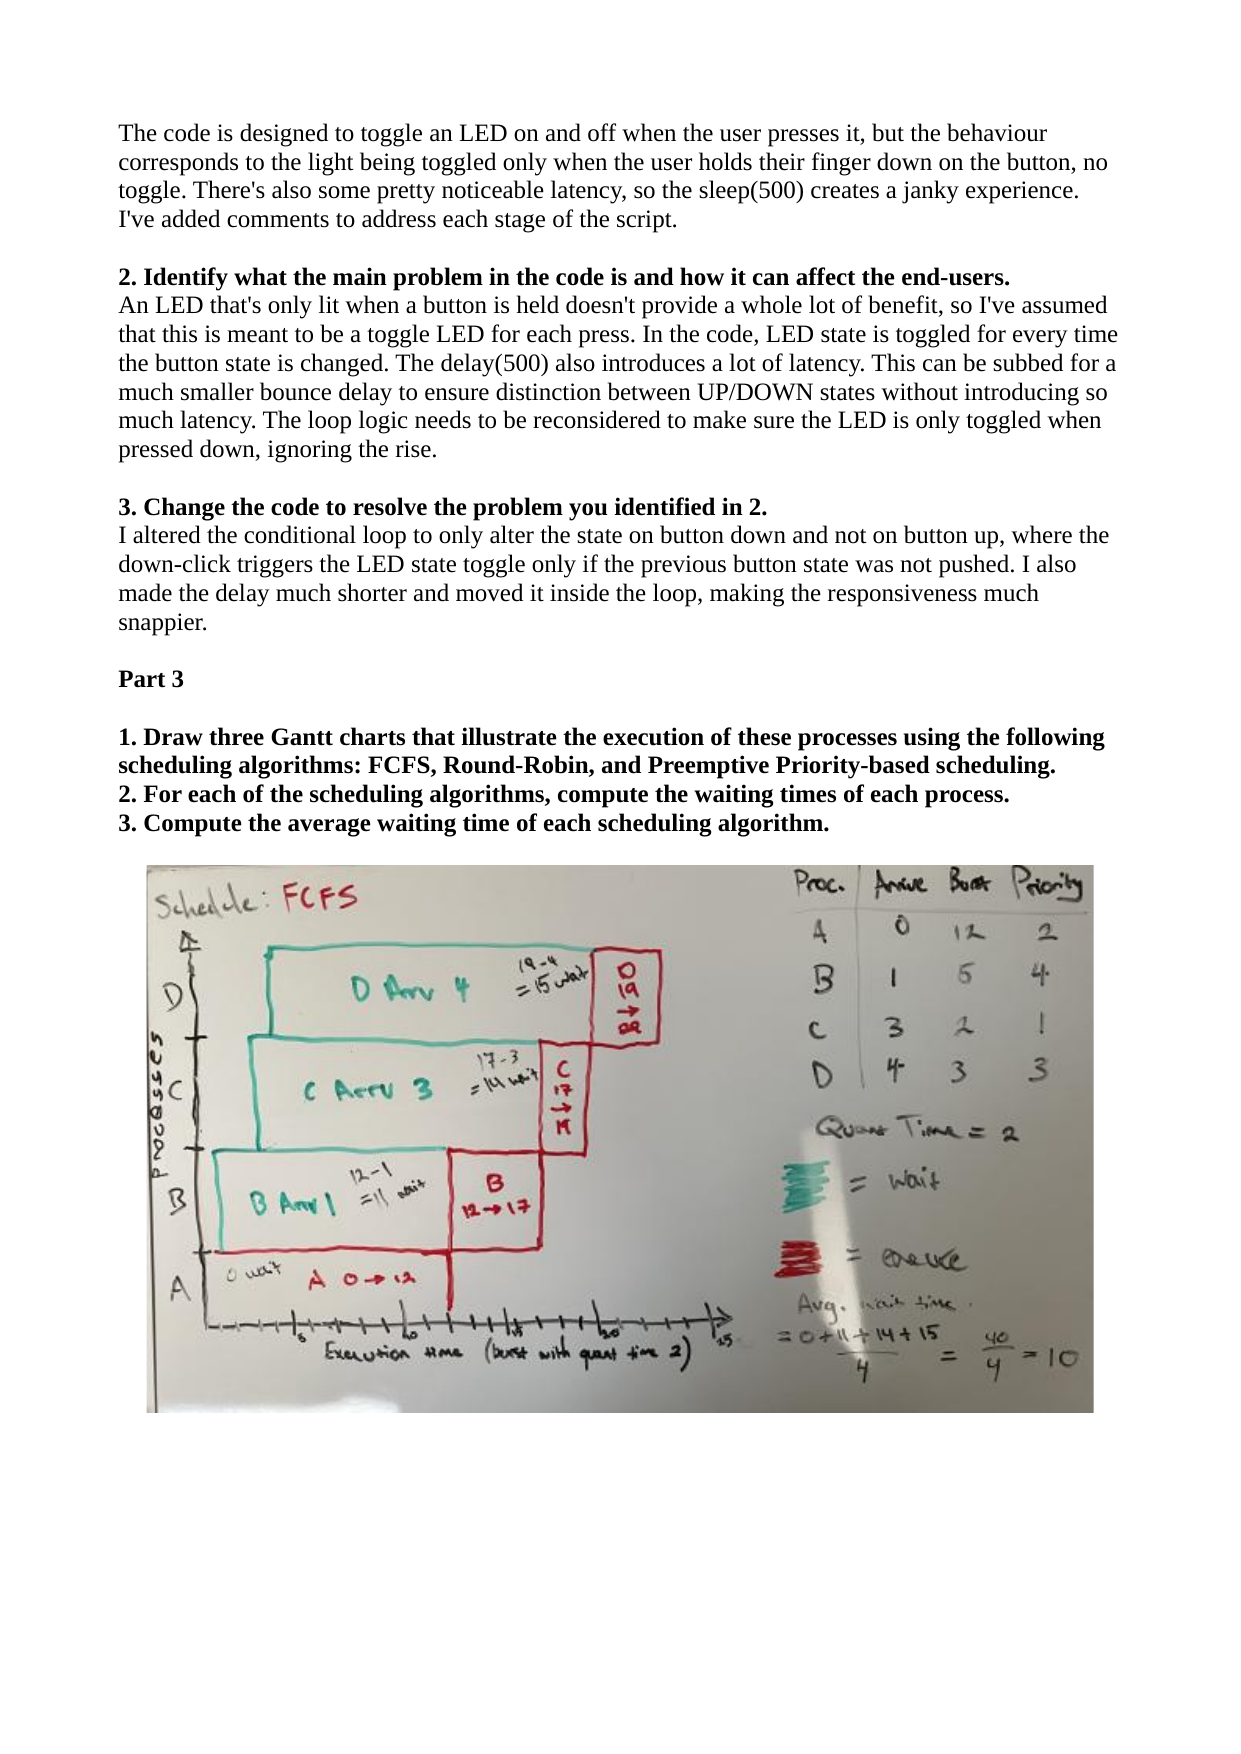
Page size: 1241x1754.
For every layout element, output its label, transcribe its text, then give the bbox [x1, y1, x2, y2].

text 1. Draw three Gantt charts that illustrate the execution of these processes using the following scheduling algorithms: FCFS, Round-Robin, and Preemptive Priority-based scheduling. 2. For each of the scheduling algorithms, compute the waiting times of each process. 3. Compute the average waiting time of each scheduling algorithm. [118, 722, 1122, 837]
text 2. Identify what the main problem in the code is and how it can affect the end-users. [118, 262, 1122, 291]
picture [146, 865, 1094, 1413]
text Part 3 [118, 664, 1122, 693]
text An LED that's only lit when a button is held doesn't provide a whole lot of benefit, so I've assumed that this is meant to be a toggle LED for each press. In the code, LED state is toggled for every time the button state is changed. The delay(500) also introduces a lot of latency. This can be subbed for a much smaller bounce delay to ensure distinction between UP/DOWN states without introducing so much latency. The loop logic needs to be reconsidered to make sure the LED is only toggled when pressed down, ignoring the rise. [118, 291, 1122, 463]
text I altered the conditional loop to only alter the state on button down and not on button up, where the down-click triggers the LED state toggle only if the previous button state was not pushed. I also made the delay much shorter and moved it inside the loop, making the responsiveness much snappier. [118, 521, 1122, 636]
text The code is designed to toggle an LED on and off when the user presses it, but the behaviour corresponds to the light being toggled only when the user holds their finger down on the button, no toggle. There's also some pretty noticeable latency, so the sleep(500) creates a janky experience. I've added comments to address each stage of the script. [118, 118, 1122, 233]
text 3. Change the code to resolve the problem you identified in 2. [118, 492, 1122, 521]
